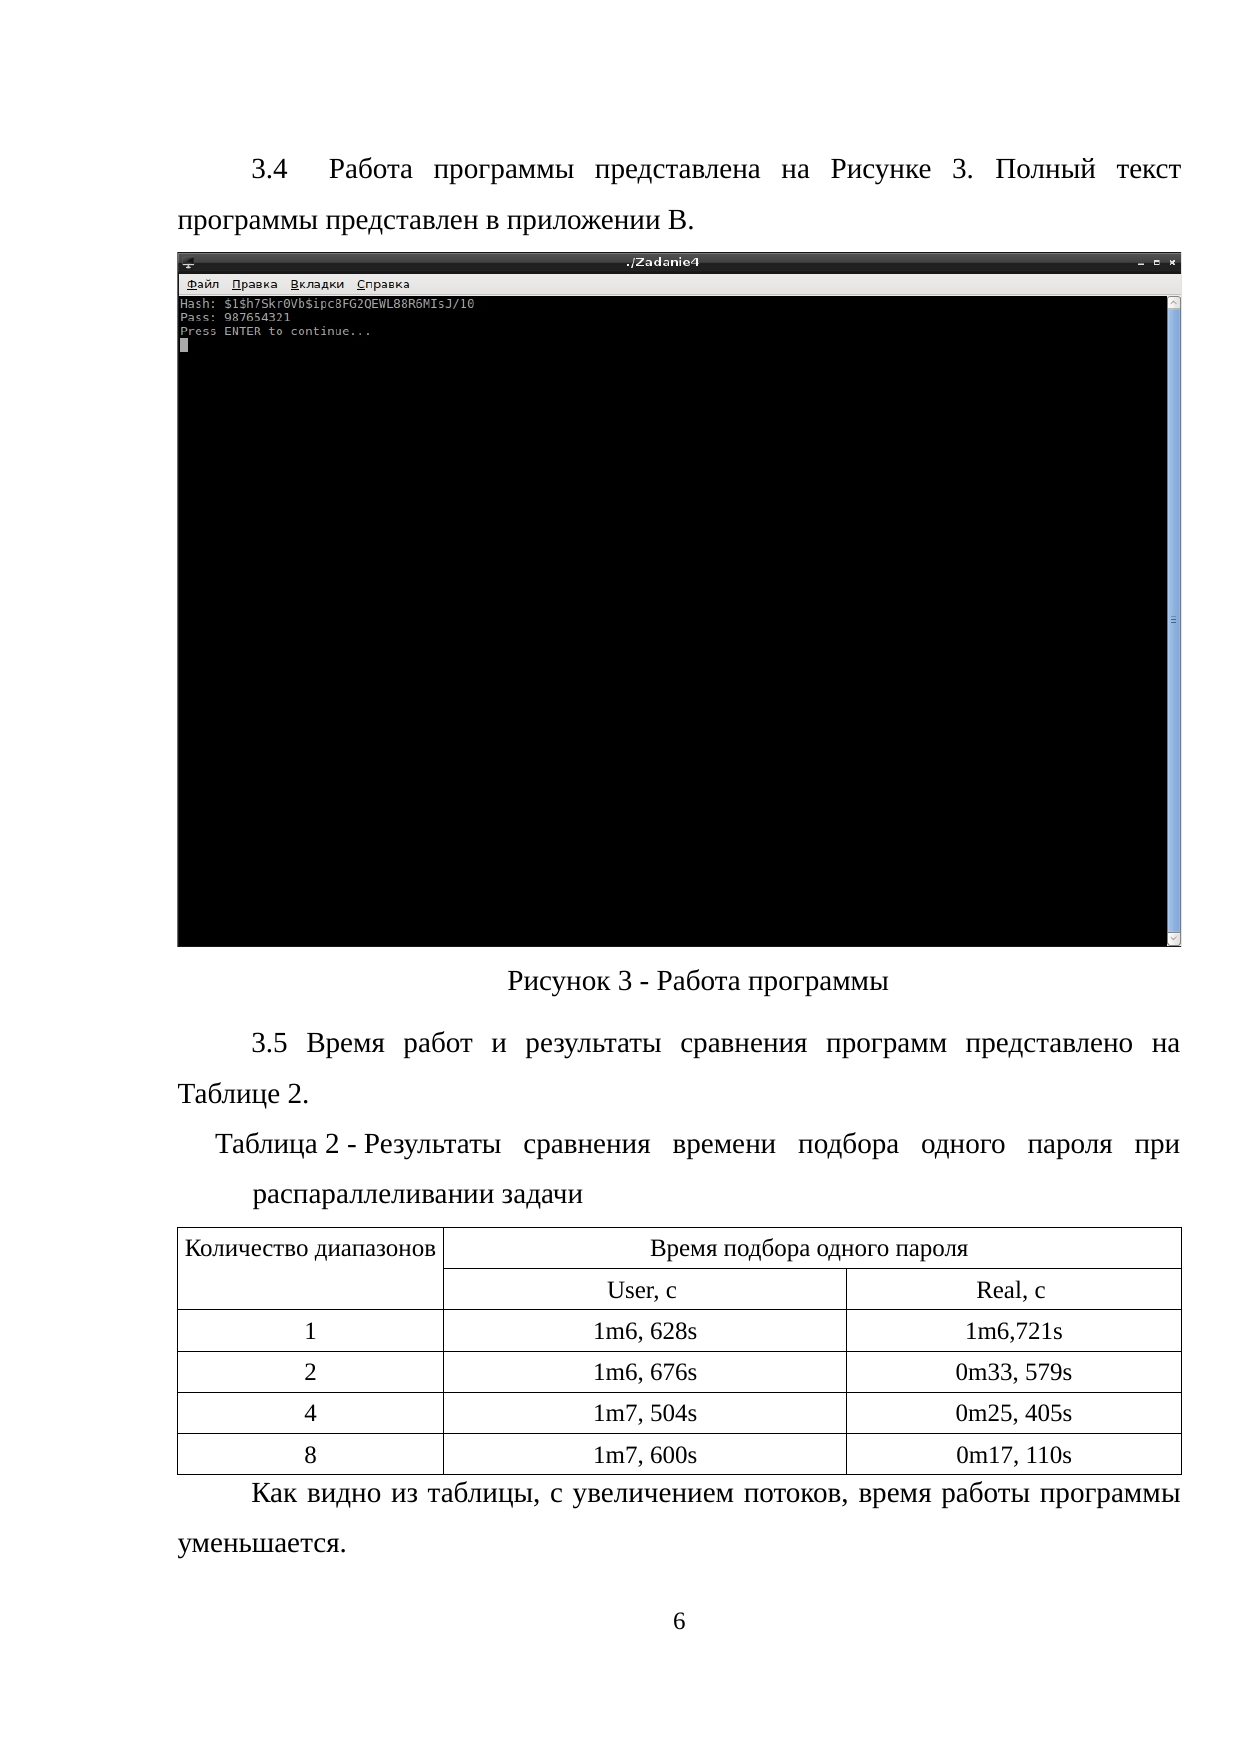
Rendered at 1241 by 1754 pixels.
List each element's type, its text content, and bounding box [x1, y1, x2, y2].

table_cell 8 [178, 1434, 443, 1474]
list Работа программы [215, 947, 1181, 997]
table_cell User, c [444, 1269, 846, 1309]
table_cell 1 [178, 1310, 443, 1351]
table_cell 0m25, 405s [847, 1393, 1181, 1433]
table_cell 0m33, 579s [847, 1352, 1181, 1392]
table_cell 1m6, 628s [444, 1310, 846, 1351]
table_cell Real, c [847, 1269, 1181, 1309]
table_cell 0m17, 110s [847, 1434, 1181, 1474]
table_cell 4 [178, 1393, 443, 1433]
table_header Время подбора одного пароля [444, 1228, 1181, 1268]
table_cell 1m7, 504s [444, 1393, 846, 1433]
table_cell 1m6,721s [847, 1310, 1181, 1351]
picture [177, 252, 1182, 947]
table_cell 1m6, 676s [444, 1352, 846, 1392]
text Как видно из таблицы, с увеличением потоков, время работы программы уменьшается. [177, 1475, 1181, 1559]
table_header Количество диапазонов [178, 1228, 443, 1309]
text 3.4 Работа программы представлена на Рисунке 3. Полный текст программы представлен в приложении В. [177, 152, 1181, 236]
text 3.5 Время работ и результаты сравнения программ представлено на Таблице 2. [177, 1026, 1181, 1109]
table_cell 2 [178, 1352, 443, 1392]
table_cell 1m7, 600s [444, 1434, 846, 1474]
list Результаты сравнения времени подбора одного пароля при распараллеливании задачи [215, 1126, 1181, 1210]
